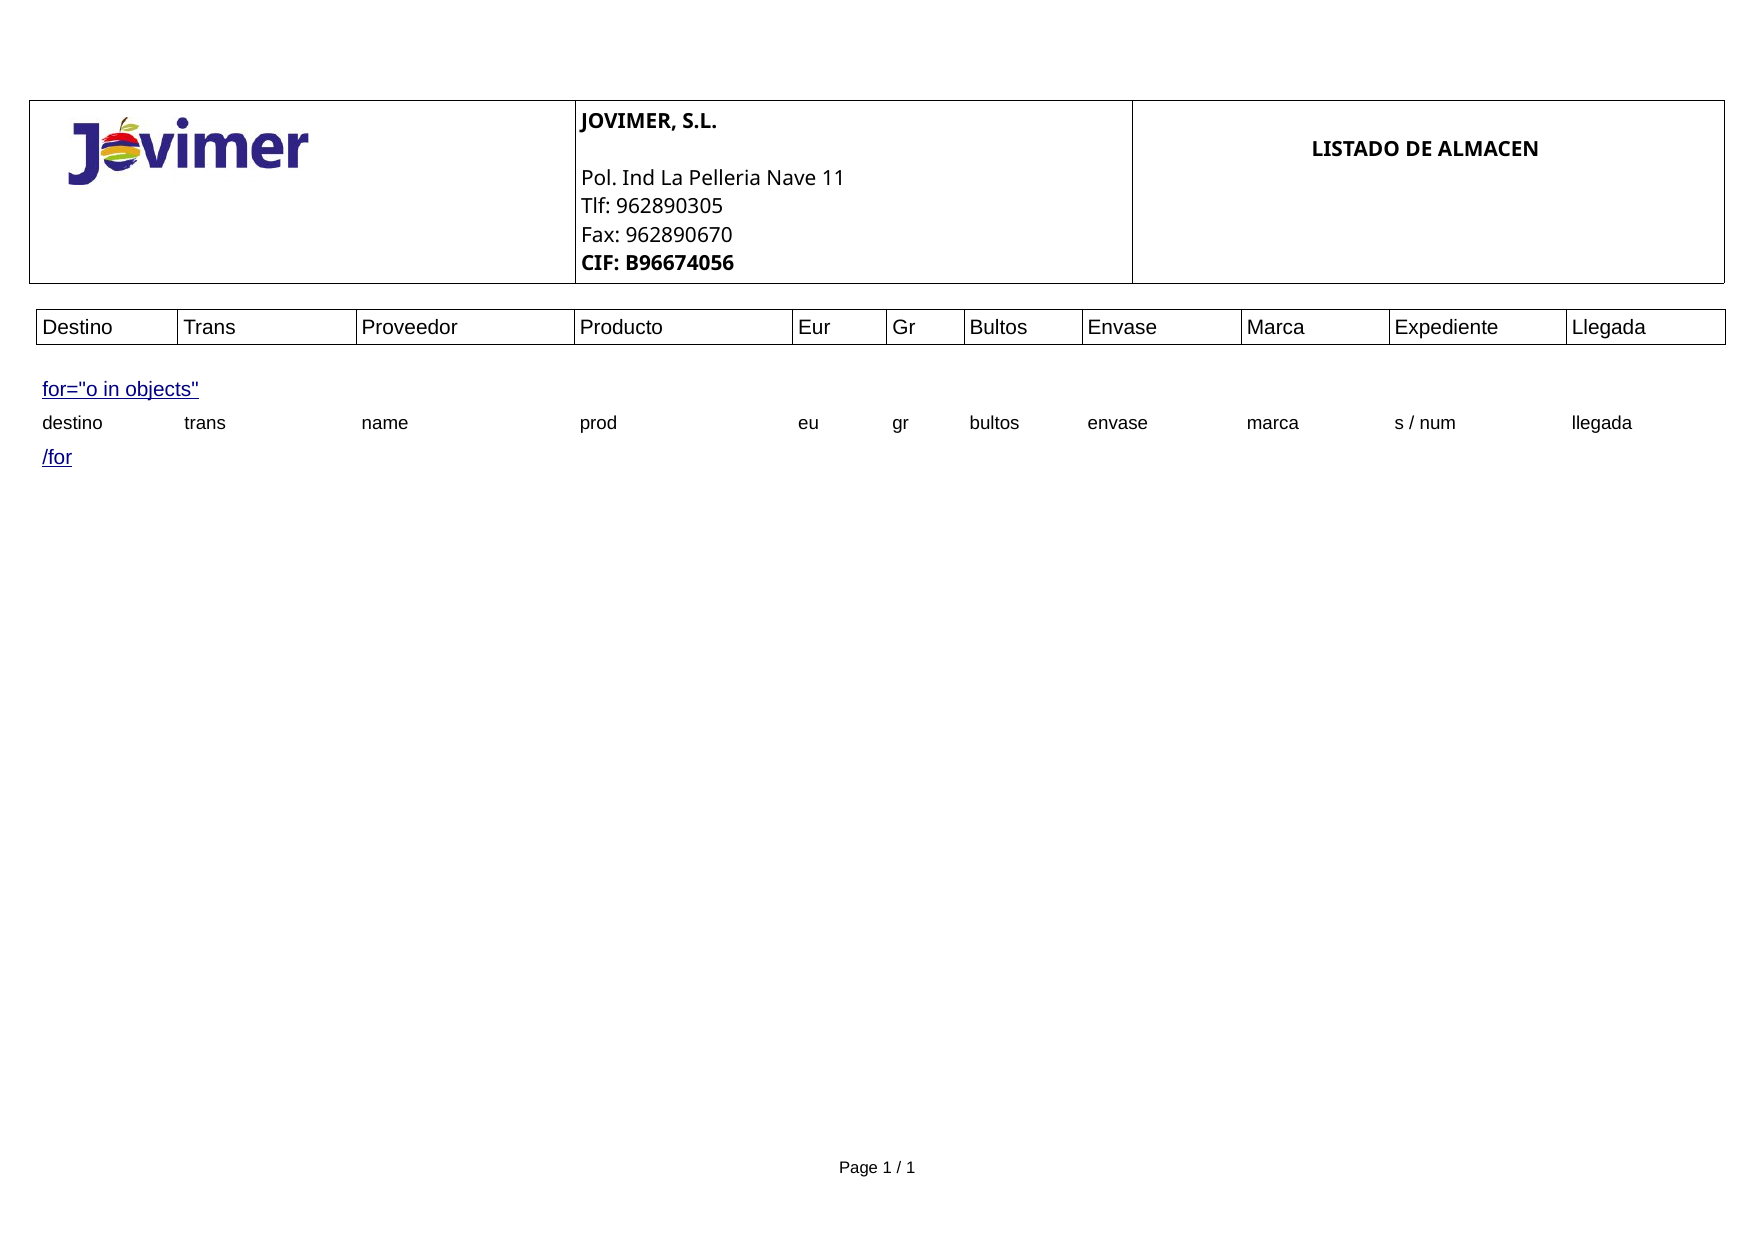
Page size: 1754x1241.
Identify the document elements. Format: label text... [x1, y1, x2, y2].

table_header [30, 101, 575, 282]
table_header Expediente [1390, 310, 1566, 344]
table_cell destino [36, 406, 178, 439]
table_header Gr [887, 310, 964, 344]
table_header Eur [793, 310, 886, 344]
table_cell marca [1241, 406, 1389, 439]
table_cell s / num [1389, 406, 1566, 439]
table_cell prod [574, 406, 792, 439]
table_header Destino [37, 310, 177, 344]
table_header Marca [1242, 310, 1389, 344]
picture [68, 117, 309, 185]
table_header Llegada [1567, 310, 1725, 344]
table_header JOVIMER, S.L. Pol. Ind La Pelleria Nave 11 Tlf: 962890305 Fax: 962890670 CIF: B96674056 [576, 101, 1132, 282]
table_header Trans [178, 310, 356, 344]
table_cell envase [1082, 406, 1241, 439]
table_header Envase [1083, 310, 1241, 344]
table_header LISTADO DE ALMACEN [1133, 101, 1724, 282]
table_cell bultos [964, 406, 1082, 439]
table_header Proveedor [357, 310, 574, 344]
table_cell trans [179, 406, 356, 439]
table_header Bultos [965, 310, 1082, 344]
table_cell gr [886, 406, 964, 439]
table_cell eu [792, 406, 886, 439]
table_cell llegada [1566, 406, 1725, 439]
table_header Producto [575, 310, 792, 344]
table_header for="o in objects" [36, 371, 1725, 406]
table_cell /for [36, 439, 1725, 475]
table_cell name [356, 406, 574, 439]
